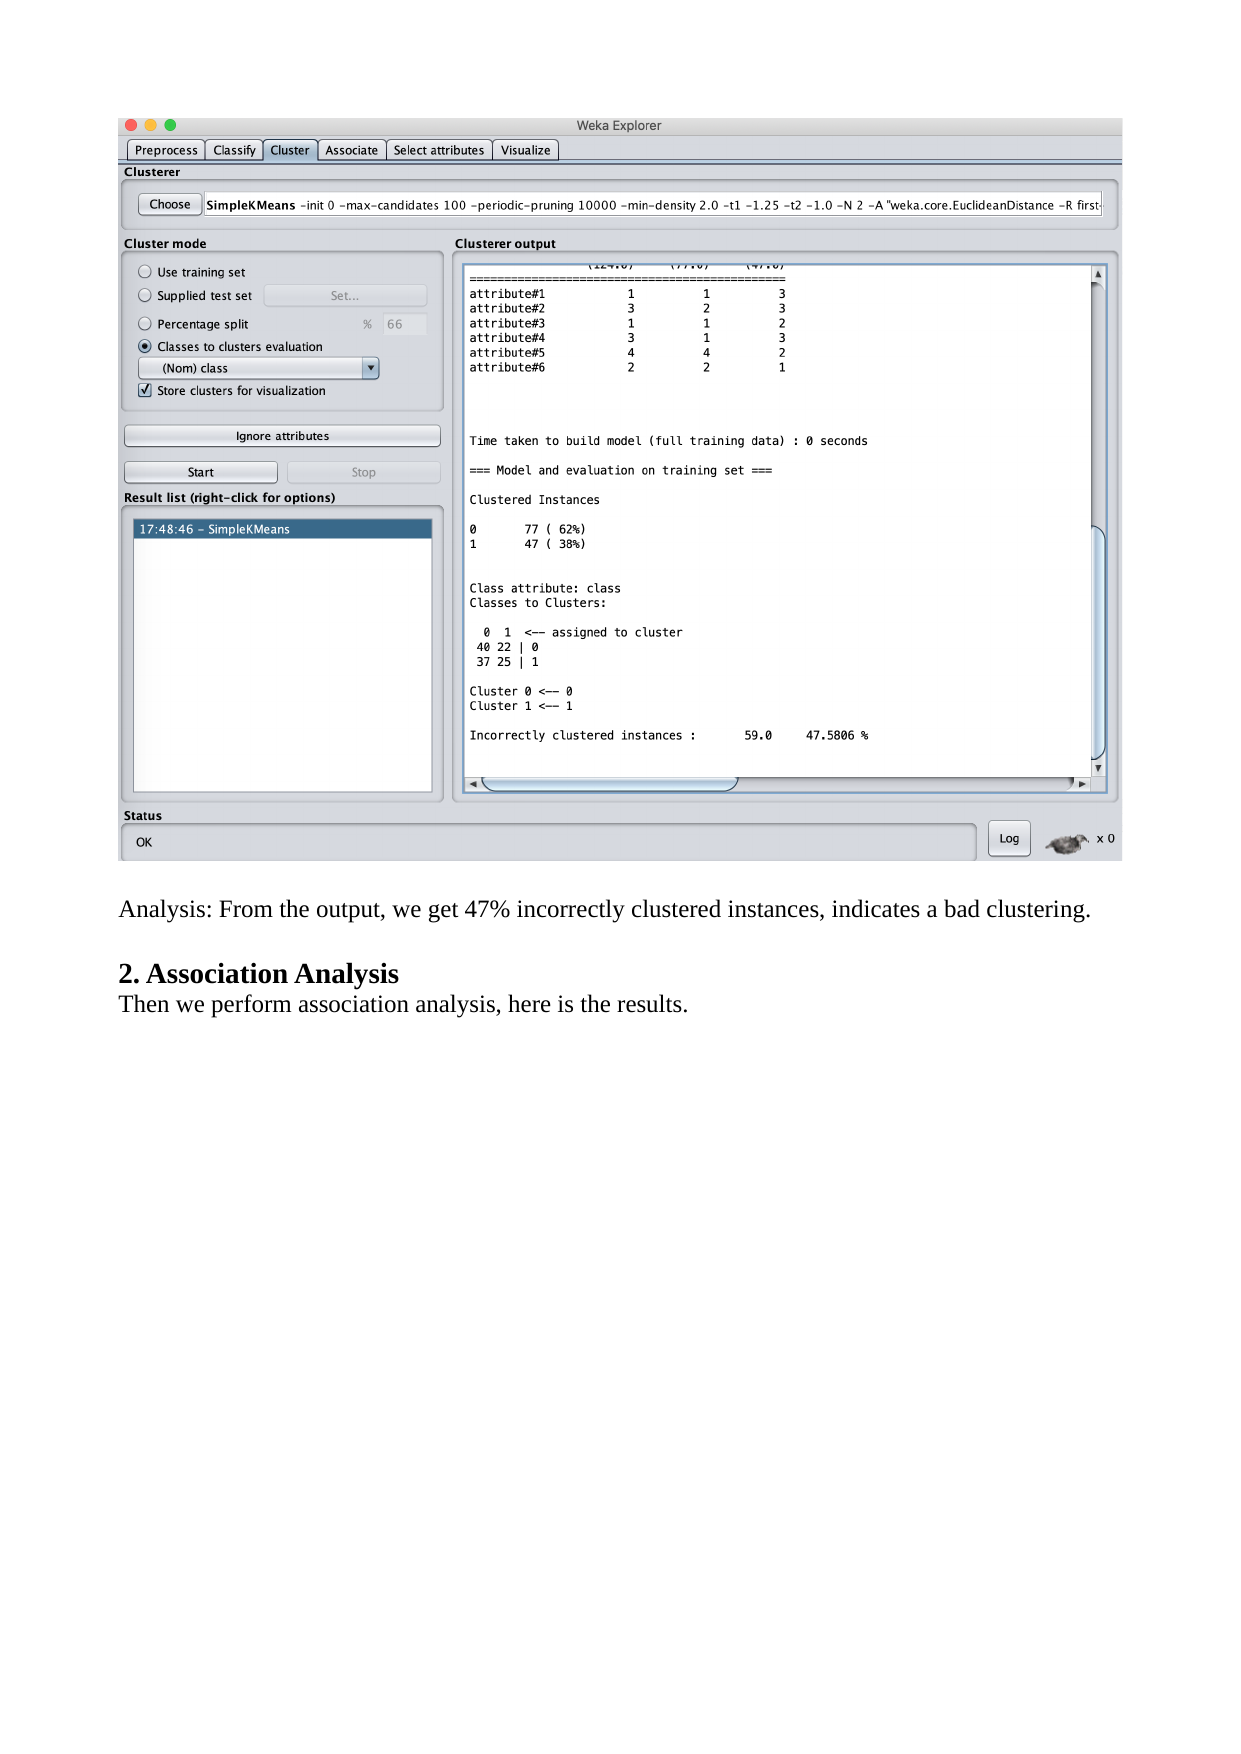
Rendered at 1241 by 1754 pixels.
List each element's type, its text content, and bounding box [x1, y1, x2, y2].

text Then we perform association analysis, here is the results. [118, 989, 1122, 1018]
text Analysis: From the output, we get 47% incorrectly clustered instances, indicates a bad clustering. [118, 894, 1122, 922]
text 2. Association Analysis [118, 956, 1122, 989]
picture [118, 118, 1123, 861]
